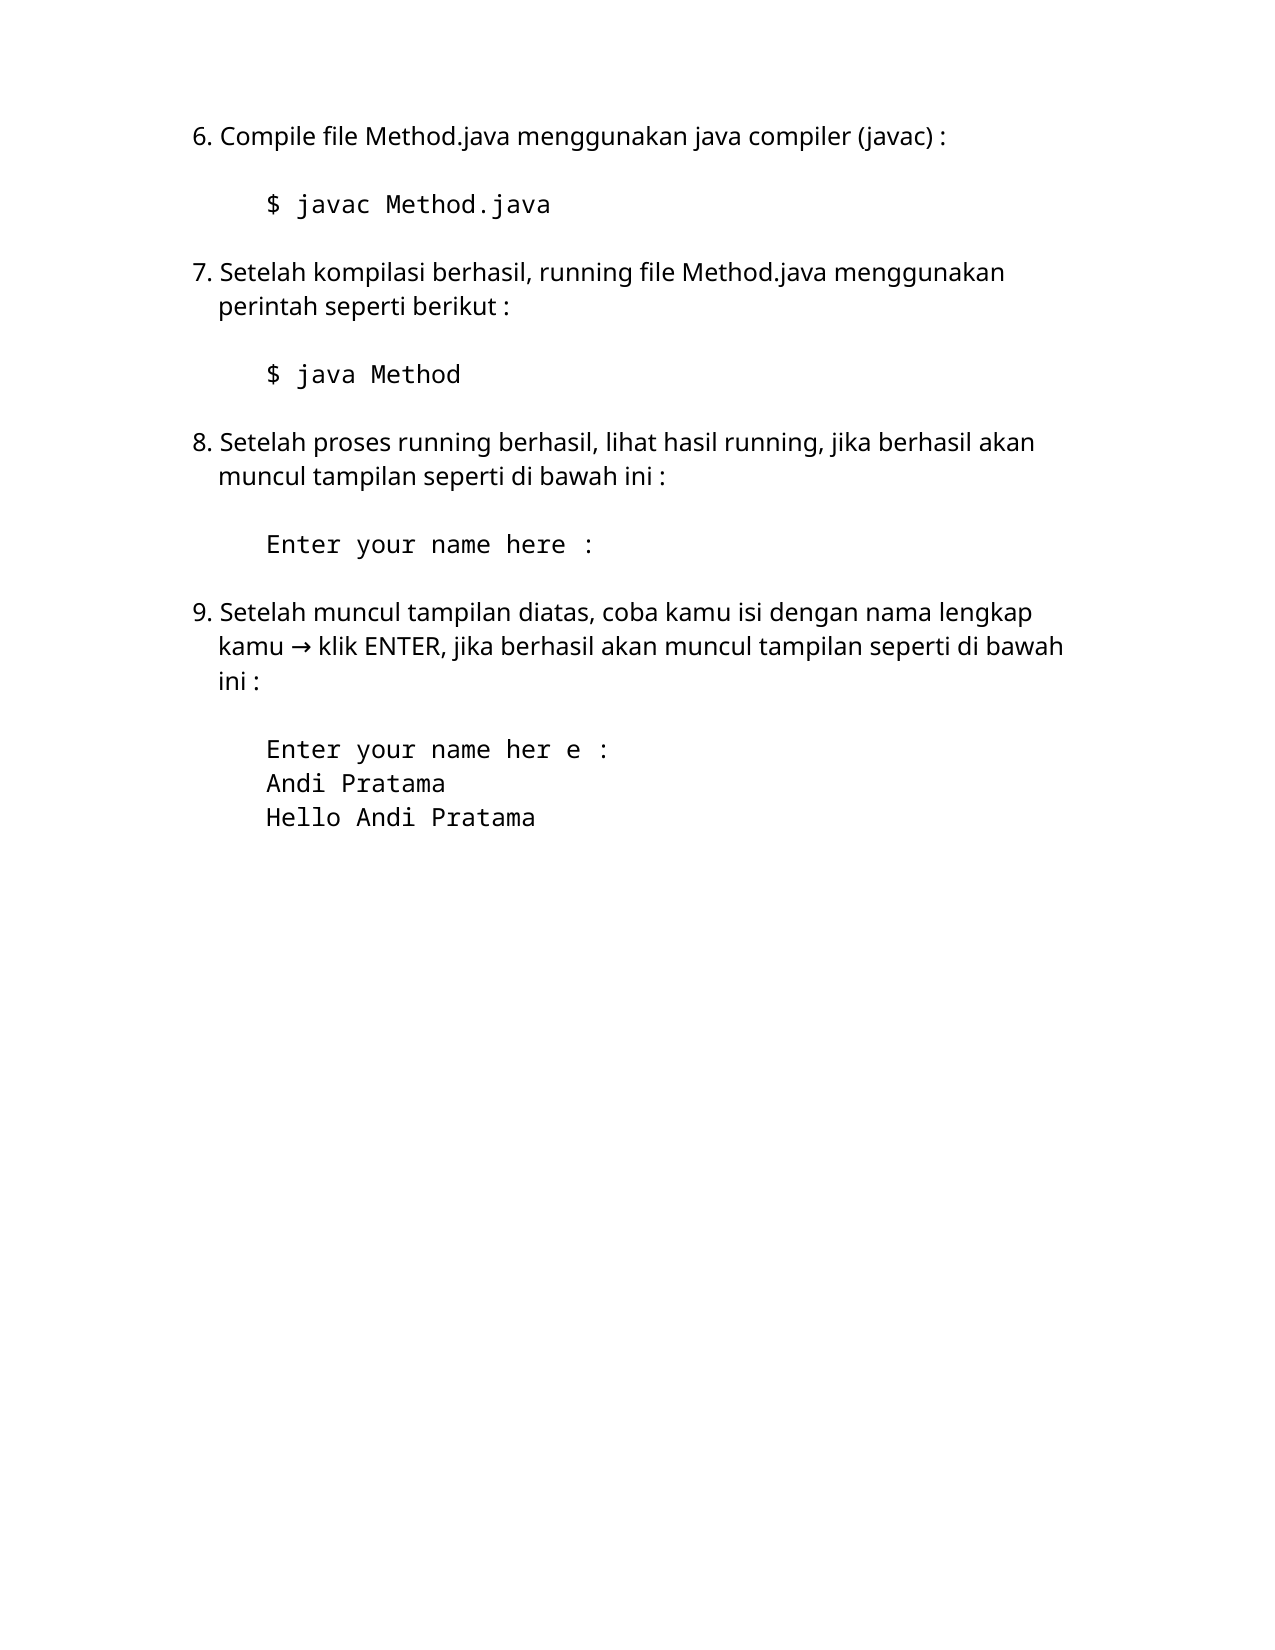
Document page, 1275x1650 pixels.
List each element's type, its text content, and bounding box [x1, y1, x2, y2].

text Hello Andi Pratama [118, 799, 1157, 833]
text muncul tampilan seperti di bawah ini : Enter your name here : 9. Setelah muncul tampilan diatas, coba kamu isi dengan nama lengkap kamu → klik ENTER, jika berhasil akan muncul tampilan seperti di bawah ini : Enter your name her e : [118, 459, 1157, 765]
text 6. Compile file Method.java menggunakan java compiler (javac) : $ javac Method.java 7. Setelah kompilasi berhasil, running file Method.java menggunakan [118, 118, 1157, 288]
text perintah seperti berikut : $ java Method 8. Setelah proses running berhasil, lihat hasil running, jika berhasil akan [118, 288, 1157, 459]
text Andi Pratama [118, 765, 1157, 799]
